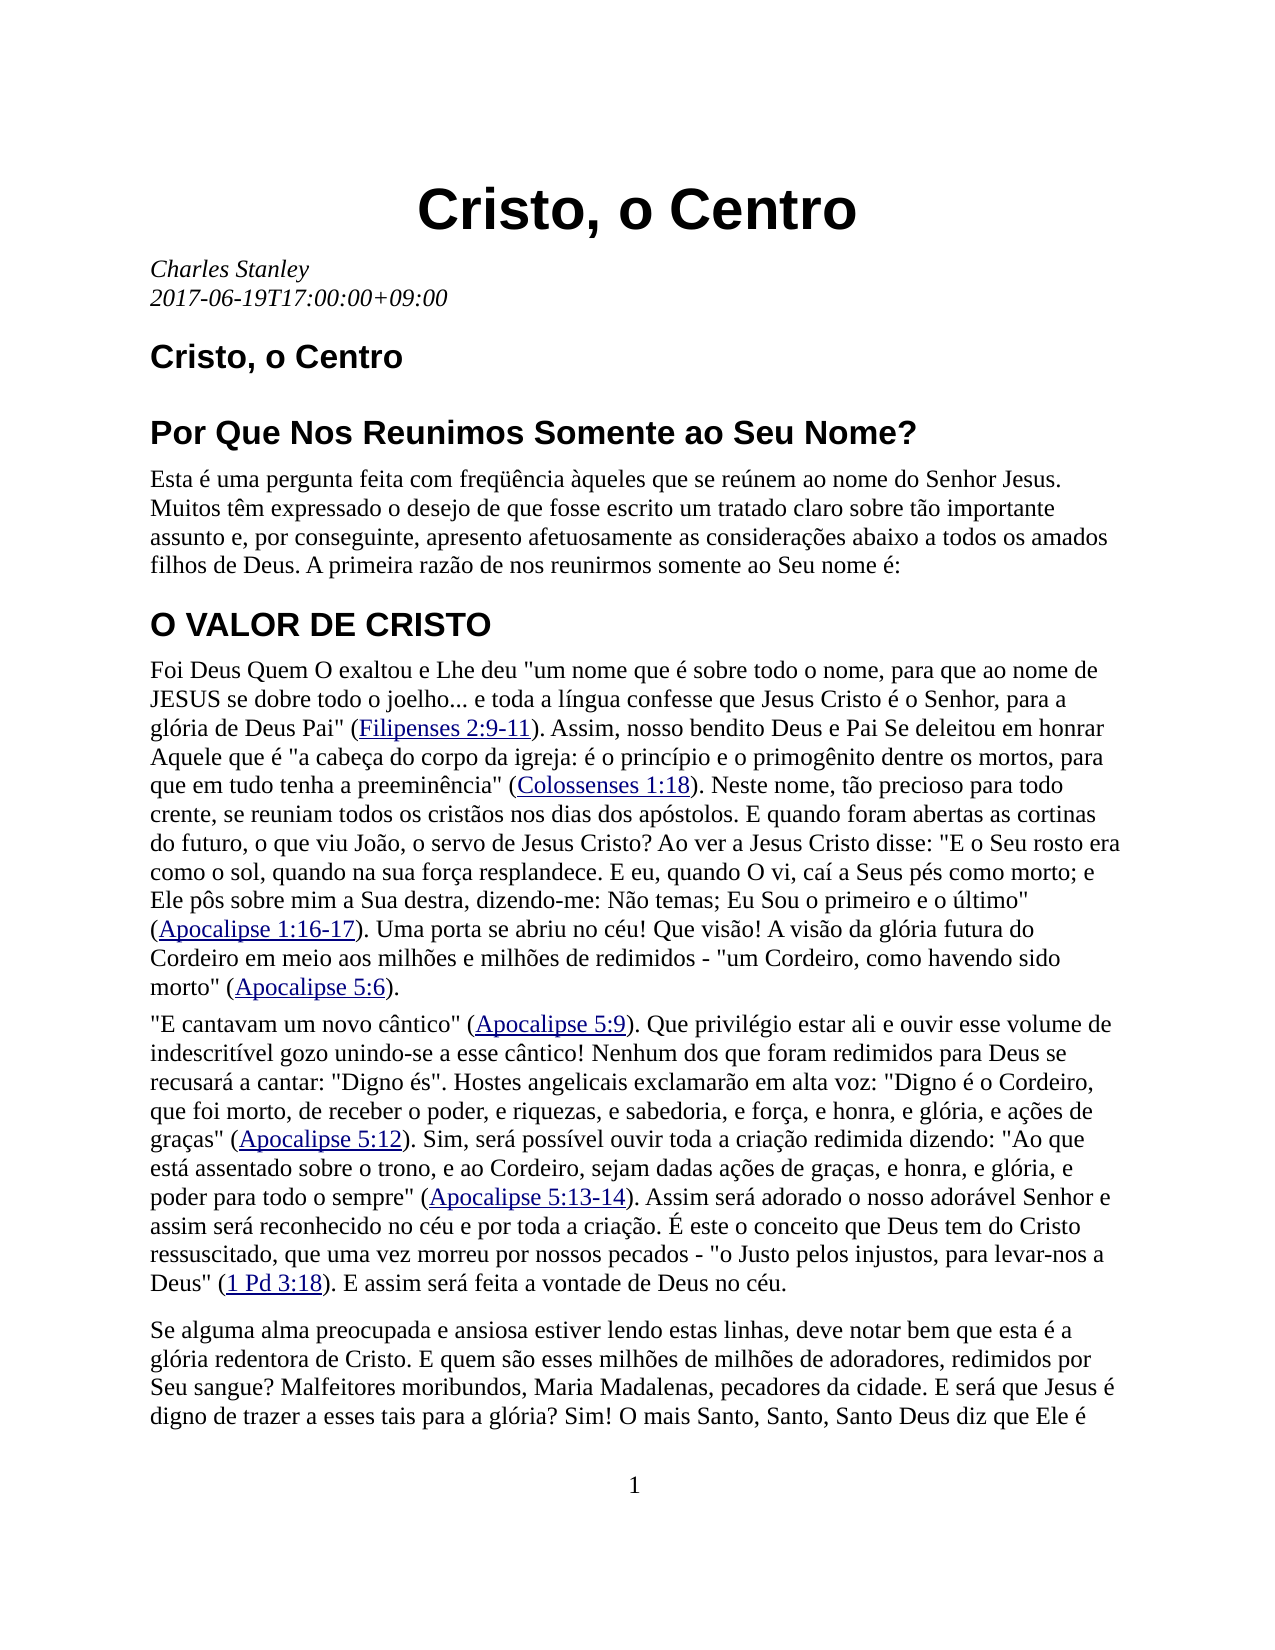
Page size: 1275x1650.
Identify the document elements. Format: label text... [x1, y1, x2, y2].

text Esta é uma pergunta feita com freqüência àqueles que se reúnem ao nome do Senhor Jesus. Muitos têm expressado o desejo de que fosse escrito um tratado claro sobre tão importante assunto e, por conseguinte, apresento afetuosamente as considerações abaixo a todos os amados filhos de Deus. A primeira razão de nos reunirmos somente ao Seu nome é: [150, 464, 1125, 579]
text Charles Stanley [150, 254, 1125, 283]
subtitle O VALOR DE CRISTO [150, 604, 1125, 643]
subtitle Cristo, o Centro [150, 337, 1125, 376]
text Se alguma alma preocupada e ansiosa estiver lendo estas linhas, deve notar bem que esta é a glória redentora de Cristo. E quem são esses milhões de milhões de adoradores, redimidos por Seu sangue? Malfeitores moribundos, Maria Madalenas, pecadores da cidade. E será que Jesus é digno de trazer a esses tais para a glória? Sim! O mais Santo, Santo, Santo Deus diz que Ele é [150, 1315, 1125, 1430]
text 2017-06-19T17:00:00+09:00 [150, 283, 1125, 312]
subtitle Por Que Nos Reunimos Somente ao Seu Nome? [150, 413, 1125, 452]
text Foi Deus Quem O exaltou e Lhe deu "um nome que é sobre todo o nome, para que ao nome de JESUS se dobre todo o joelho... e toda a língua confesse que Jesus Cristo é o Senhor, para a glória de Deus Pai" (Filipenses 2:9-11). Assim, nosso bendito Deus e Pai Se deleitou em honrar Aquele que é "a cabeça do corpo da igreja: é o princípio e o primogênito dentre os mortos, para que em tudo tenha a preeminência" (Colossenses 1:18). Neste nome, tão precioso para todo crente, se reuniam todos os cristãos nos dias dos apóstolos. E quando foram abertas as cortinas do futuro, o que viu João, o servo de Jesus Cristo? Ao ver a Jesus Cristo disse: "E o Seu rosto era como o sol, quando na sua força resplandece. E eu, quando O vi, caí a Seus pés como morto; e Ele pôs sobre mim a Sua destra, dizendo-me: Não temas; Eu Sou o primeiro e o último" (Apocalipse 1:16-17). Uma porta se abriu no céu! Que visão! A visão da glória futura do Cordeiro em meio aos milhões e milhões de redimidos - "um Cordeiro, como havendo sido morto" (Apocalipse 5:6). [150, 656, 1125, 1001]
title Cristo, o Centro [150, 175, 1125, 242]
text "E cantavam um novo cântico" (Apocalipse 5:9). Que privilégio estar ali e ouvir esse volume de indescritível gozo unindo-se a esse cântico! Nenhum dos que foram redimidos para Deus se recusará a cantar: "Digno és". Hostes angelicais exclamarão em alta voz: "Digno é o Cordeiro, que foi morto, de receber o poder, e riquezas, e sabedoria, e força, e honra, e glória, e ações de graças" (Apocalipse 5:12). Sim, será possível ouvir toda a criação redimida dizendo: "Ao que está assentado sobre o trono, e ao Cordeiro, sejam dadas ações de graças, e honra, e glória, e poder para todo o sempre" (Apocalipse 5:13-14). Assim será adorado o nosso adorável Senhor e assim será reconhecido no céu e por toda a criação. É este o conceito que Deus tem do Cristo ressuscitado, que uma vez morreu por nossos pecados - "o Justo pelos injustos, para levar-nos a Deus" (1 Pd 3:18). E assim será feita a vontade de Deus no céu. [150, 1009, 1125, 1297]
